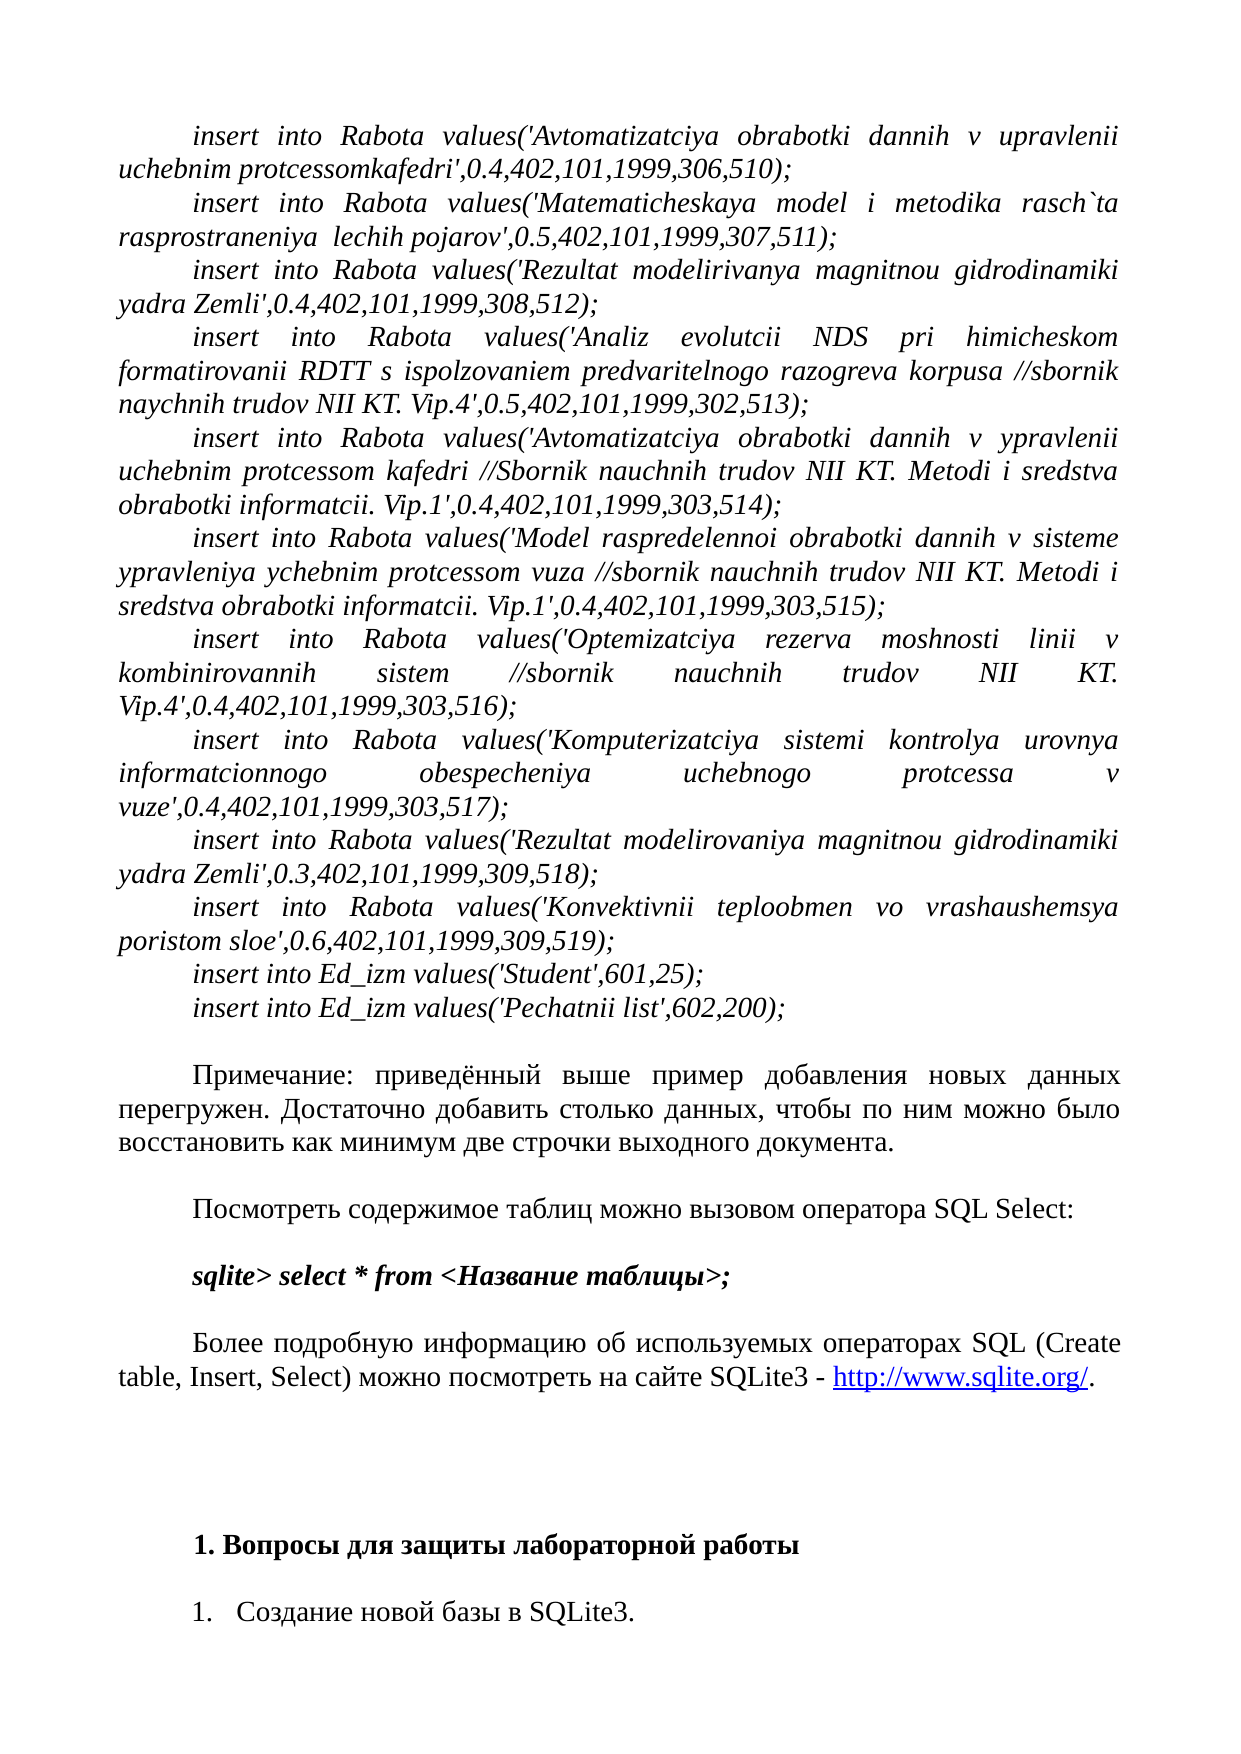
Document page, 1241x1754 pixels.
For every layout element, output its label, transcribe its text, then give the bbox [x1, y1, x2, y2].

list Создание новой базы в SQLite3. [191, 1594, 1122, 1627]
text insert into Rabota values('Konvektivnii teploobmen vo vrashaushemsya poristom sloe',0.6,402,101,1999,309,519); [118, 889, 1122, 957]
list Вопросы для защиты лабораторной работы [191, 1527, 1122, 1560]
text insert into Rabota values('Rezultat modelirovaniya magnitnou gidrodinamiki yadra Zemli',0.3,402,101,1999,309,518); [118, 822, 1122, 889]
text insert into Rabota values('Model raspredelennoi obrabotki dannih v sisteme ypravleniya ychebnim protcessom vuza //sbornik nauchnih trudov NII KT. Metodi i sredstva obrabotki informatcii. Vip.1',0.4,402,101,1999,303,515); [118, 521, 1122, 621]
text insert into Rabota values('Rezultat modelirivanya magnitnou gidrodinamiki yadra Zemli',0.4,402,101,1999,308,512); [118, 252, 1122, 319]
text insert into Ed_izm values('Student',601,25); [118, 957, 1122, 990]
text insert into Rabota values('Avtomatizatciya obrabotki dannih v ypravlenii uchebnim protcessom kafedri //Sbornik nauchnih trudov NII KT. Metodi i sredstva obrabotki informatcii. Vip.1',0.4,402,101,1999,303,514); [118, 420, 1122, 521]
text insert into Rabota values('Analiz evolutcii NDS pri himicheskom formatirovanii RDTT s ispolzovaniem predvaritelnogo razogreva korpusa //sbornik naychnih trudov NII KT. Vip.4',0.5,402,101,1999,302,513); [118, 319, 1122, 420]
text sqlite> select * from <Название таблицы>; [118, 1258, 1122, 1292]
text insert into Ed_izm values('Pechatnii list',602,200); [118, 990, 1122, 1024]
text insert into Rabota values('Avtomatizatciya obrabotki dannih v upravlenii uchebnim protcessomkafedri',0.4,402,101,1999,306,510); [118, 118, 1122, 185]
text Посмотреть содержимое таблиц можно вызовом оператора SQL Select: [118, 1191, 1122, 1225]
text Примечание: приведённый выше пример добавления новых данных перегружен. Достаточно добавить столько данных, чтобы по ним можно было восстановить как минимум две строчки выходного документа. [118, 1057, 1122, 1158]
text insert into Rabota values('Komputerizatciya sistemi kontrolya urovnya informatcionnogo obespecheniya uchebnogo protcessa v vuze',0.4,402,101,1999,303,517); [118, 722, 1122, 822]
text insert into Rabota values('Matematicheskaya model i metodika rasch`ta rasprostraneniya lechih pojarov',0.5,402,101,1999,307,511); [118, 185, 1122, 252]
text insert into Rabota values('Optemizatciya rezerva moshnosti linii v kombinirovannih sistem //sbornik nauchnih trudov NII KT. Vip.4',0.4,402,101,1999,303,516); [118, 621, 1122, 722]
text Более подробную информацию об используемых операторах SQL (Create table, Insert, Select) можно посмотреть на сайте SQLite3 - http://www.sqlite.org/. [118, 1326, 1122, 1393]
